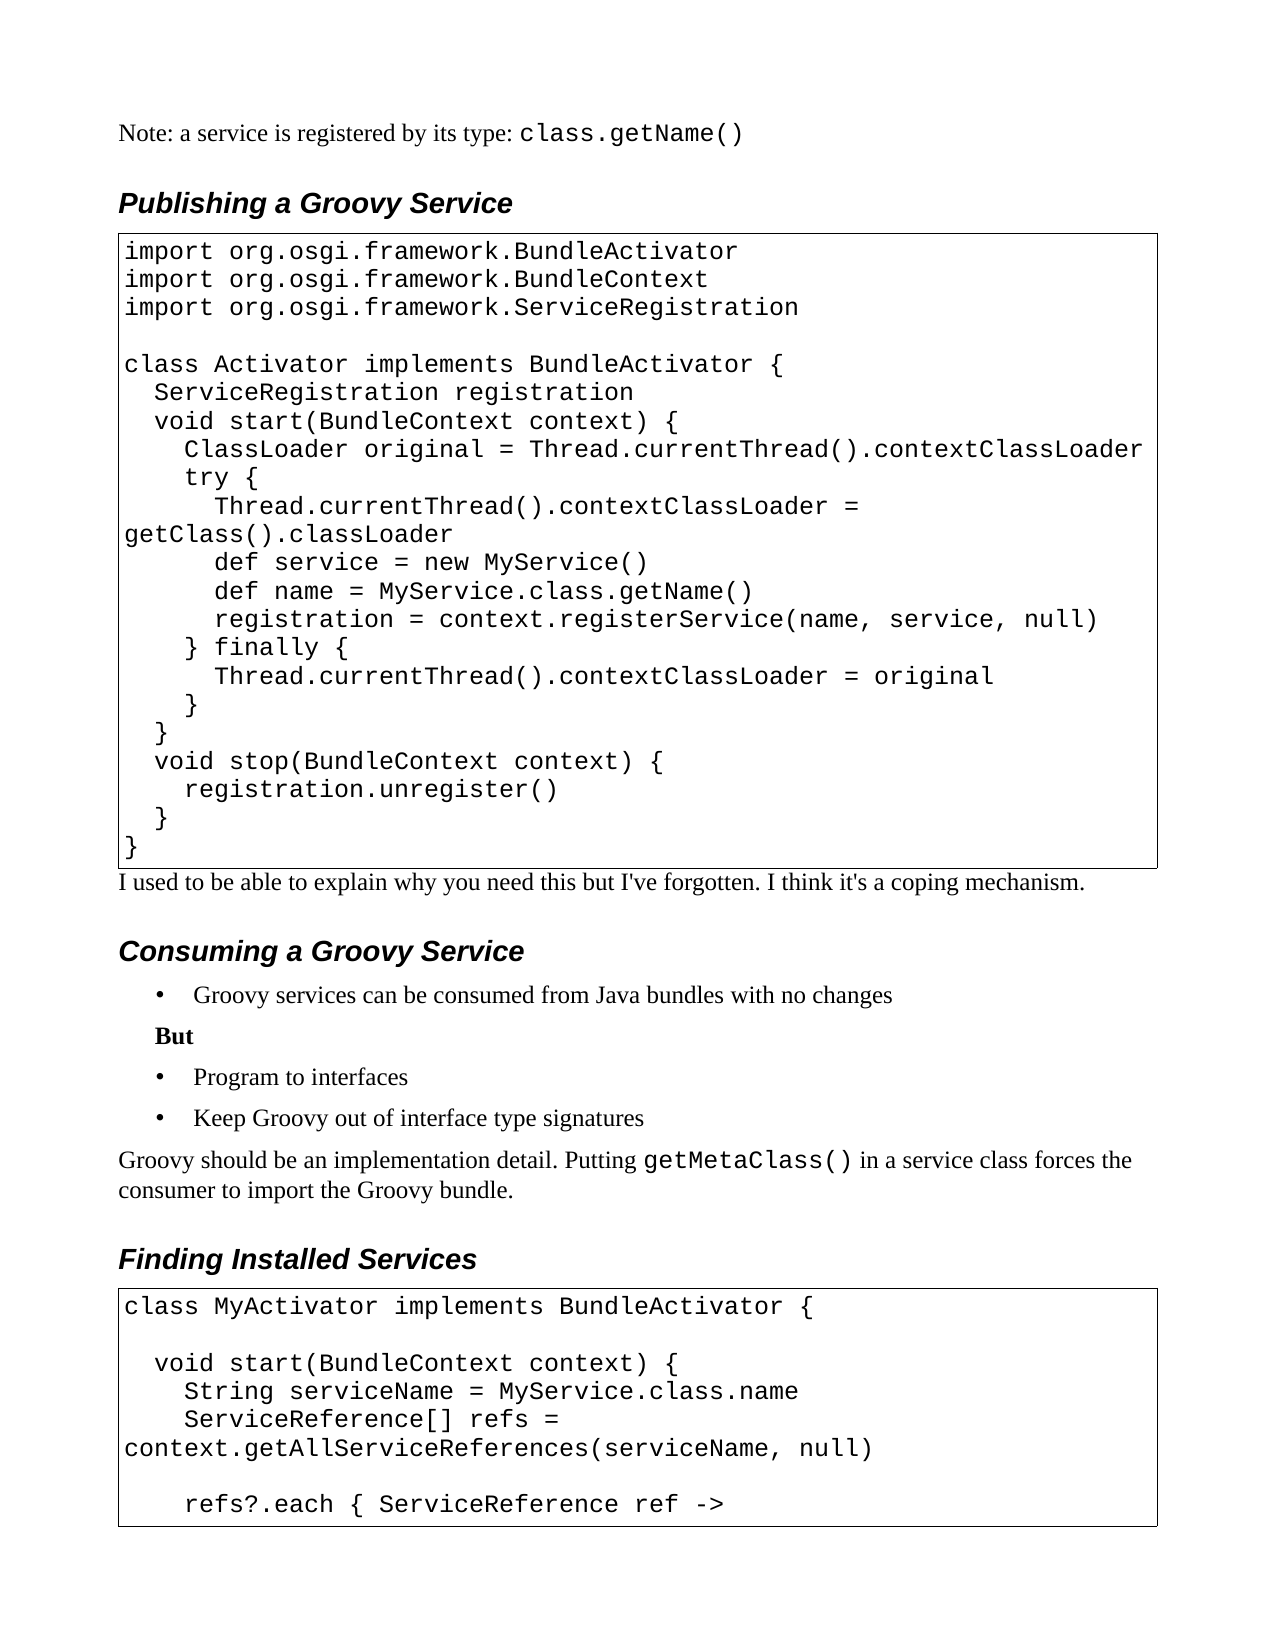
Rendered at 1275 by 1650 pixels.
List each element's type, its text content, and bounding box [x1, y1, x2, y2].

text Note: a service is registered by its type: class.getName() [118, 118, 1157, 149]
text Groovy should be an implementation detail. Putting getMetaClass() in a service class forces the consumer to import the Groovy bundle. [118, 1145, 1157, 1204]
table_header class MyActivator implements BundleActivator { void start(BundleContext context) { String serviceName = MyService.class.name ServiceReference[] refs = context.getAllServiceReferences(serviceName, null) refs?.each { ServiceReference ref -> [119, 1289, 1157, 1526]
subtitle Publishing a Groovy Service [118, 186, 1157, 220]
subtitle Consuming a Groovy Service [118, 934, 1157, 967]
text But [118, 1021, 1157, 1050]
list Program to interfaces [156, 1062, 1157, 1091]
list Groovy services can be consumed from Java bundles with no changes [156, 980, 1157, 1008]
subtitle Finding Installed Services [118, 1242, 1157, 1275]
table_header import org.osgi.framework.BundleActivator import org.osgi.framework.BundleContext import org.osgi.framework.ServiceRegistration class Activator implements BundleActivator { ServiceRegistration registration void start(BundleContext context) { ClassLoader original = Thread.currentThread().contextClassLoader try { Thread.currentThread().contextClassLoader = getClass().classLoader def service = new MyService() def name = MyService.class.getName() registration = context.registerService(name, service, null) } finally { Thread.currentThread().contextClassLoader = original } } void stop(BundleContext context) { registration.unregister() } } [119, 234, 1157, 867]
list Keep Groovy out of interface type signatures [156, 1103, 1157, 1132]
text I used to be able to explain why you need this but I've forgotten. I think it's a coping mechanism. [118, 869, 1157, 896]
